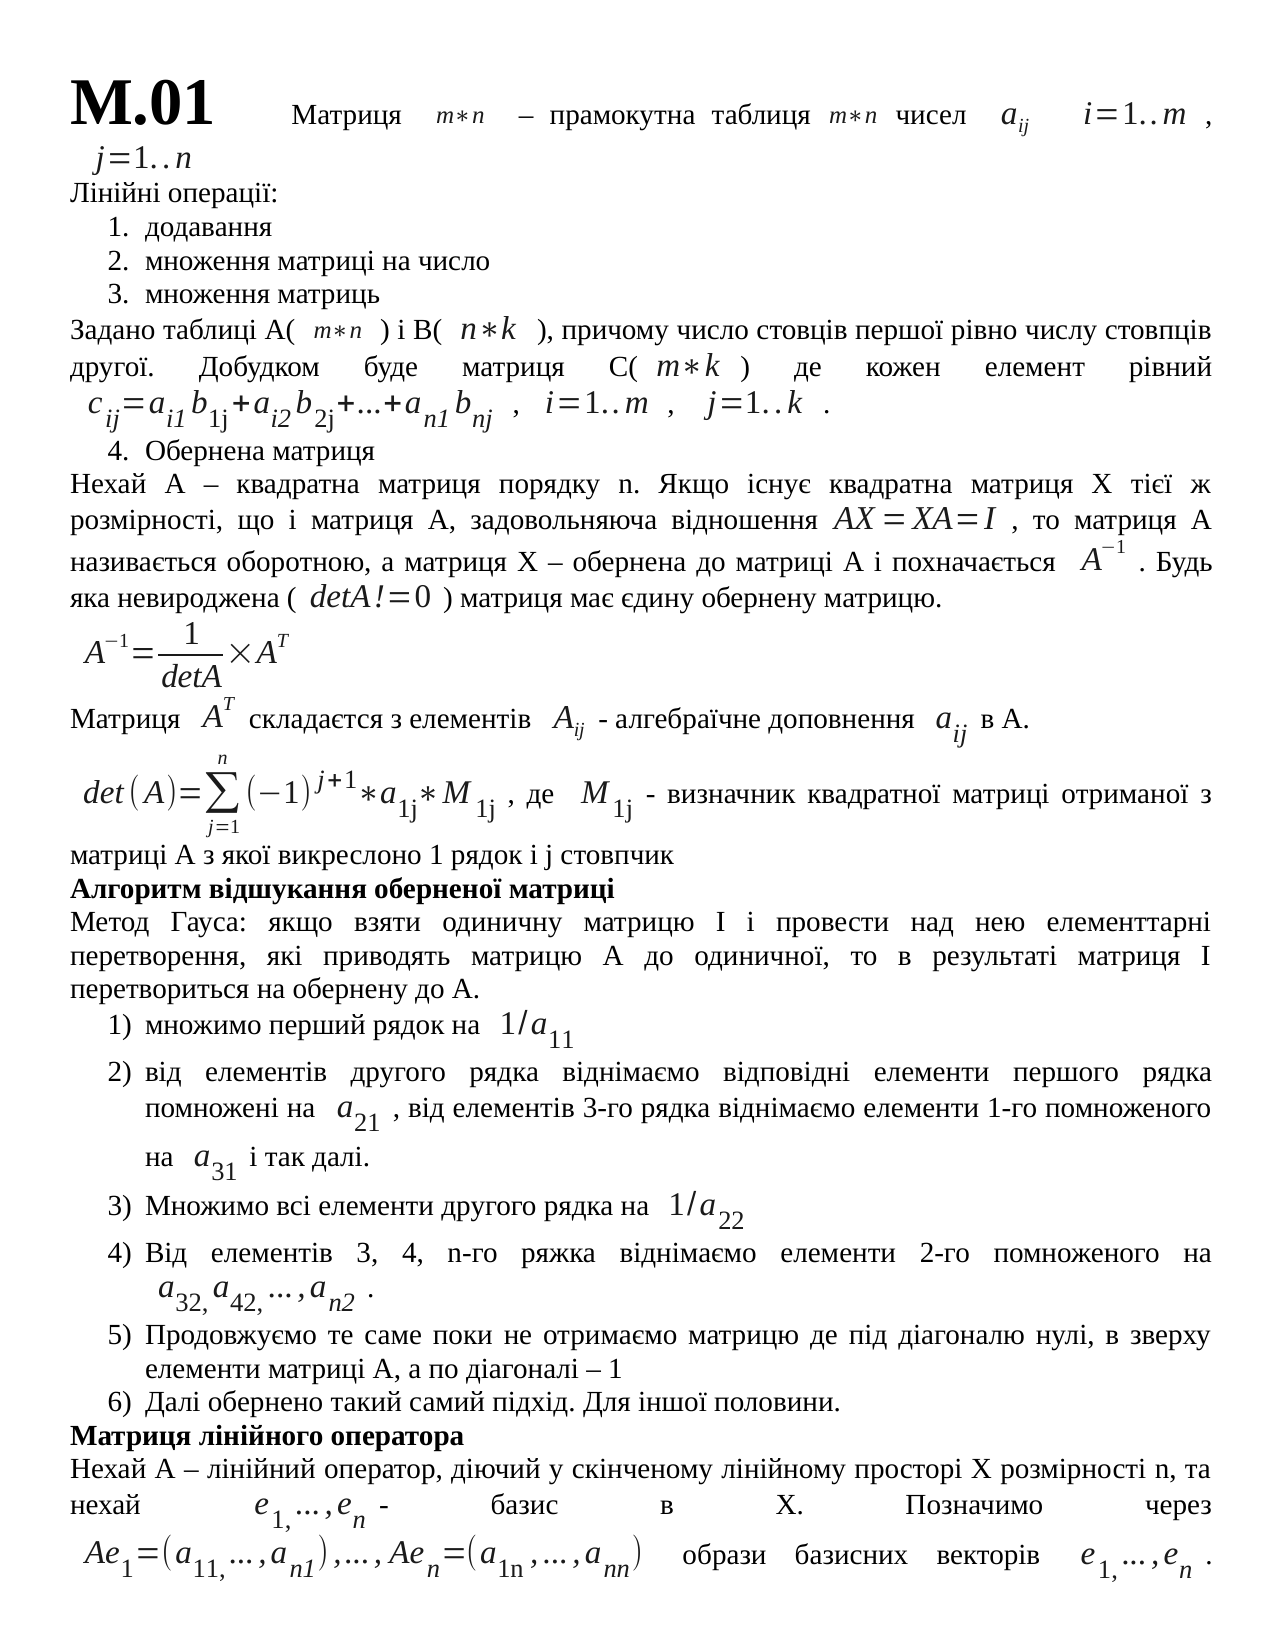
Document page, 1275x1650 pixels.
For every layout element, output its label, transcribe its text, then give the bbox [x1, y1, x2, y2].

text Матриця складаєтся з елементів - алгебраїчне доповнення в А. [70, 694, 1212, 747]
list Множимо всі елементи другого рядка на [107, 1186, 1212, 1235]
list Обернена матриця [107, 433, 1212, 466]
list Далі обернено такий самий підхід. Для іншої половини. [107, 1384, 1212, 1418]
list Від елементів 3, 4, n-го ряжка віднімаємо елементи 2-го помноженого на . [107, 1235, 1212, 1317]
text M.01 Матриця – прамокутна таблицячисел , [70, 62, 1212, 176]
text Метод Гауса: якщо взяти одиничну матрицю І і провести над нею елементтарні перетворення, які приводять матрицю А до одиничної, то в результаті матриця І перетвориться на обернену до А. [70, 904, 1212, 1005]
text Нехай А – квадратна матриця порядку n. Якщо існує квадратна матриця Х тієї ж розмірності, що і матриця А, задовольняюча відношення, то матриця А називається оборотною, а матриця Х – обернена до матриці А і похначається . Будь яка невироджена () матриця має єдину обернену матрицю. [70, 466, 1212, 615]
text Алгоритм відшукання оберненої матриці [70, 871, 1212, 904]
text , де - визначник квадратної матриці отриманої з матриці А з якої викреслоно 1 рядок і j стовпчик [70, 747, 1212, 871]
list множення матриць [107, 276, 1212, 310]
list додавання [107, 209, 1212, 243]
text Нехай А – лінійний оператор, діючий у скінченому лінійному просторі Х розмірності n, та нехай - базис в Х. Позначимо через образи базисних векторів . Матриця А, стовпці якої є координатами образів базисних векторів, називається матрицею лінійного оператора. [70, 1451, 1212, 1584]
list множимо перший рядок на [107, 1005, 1212, 1054]
list від елементів другого рядка віднімаємо відповідні елементи першого рядка помножені на , від елементів 3-го рядка віднімаємо елементи 1-го помноженого на і так далі. [107, 1054, 1212, 1186]
text Лінійні операції: [70, 176, 1212, 209]
list множення матриці на число [107, 243, 1212, 276]
list Продовжуємо те саме поки не отримаємо матрицю де під діагоналю нулі, в зверху елементи матриці А, а по діагоналі – 1 [107, 1317, 1212, 1384]
text Матриця лінійного оператора [70, 1418, 1212, 1451]
text Задано таблиці A() і B(), причому число стовців першої рівно числу стовпців другої. Добудком буде матриця C() де кожен елемент рівний , , . [70, 310, 1212, 433]
